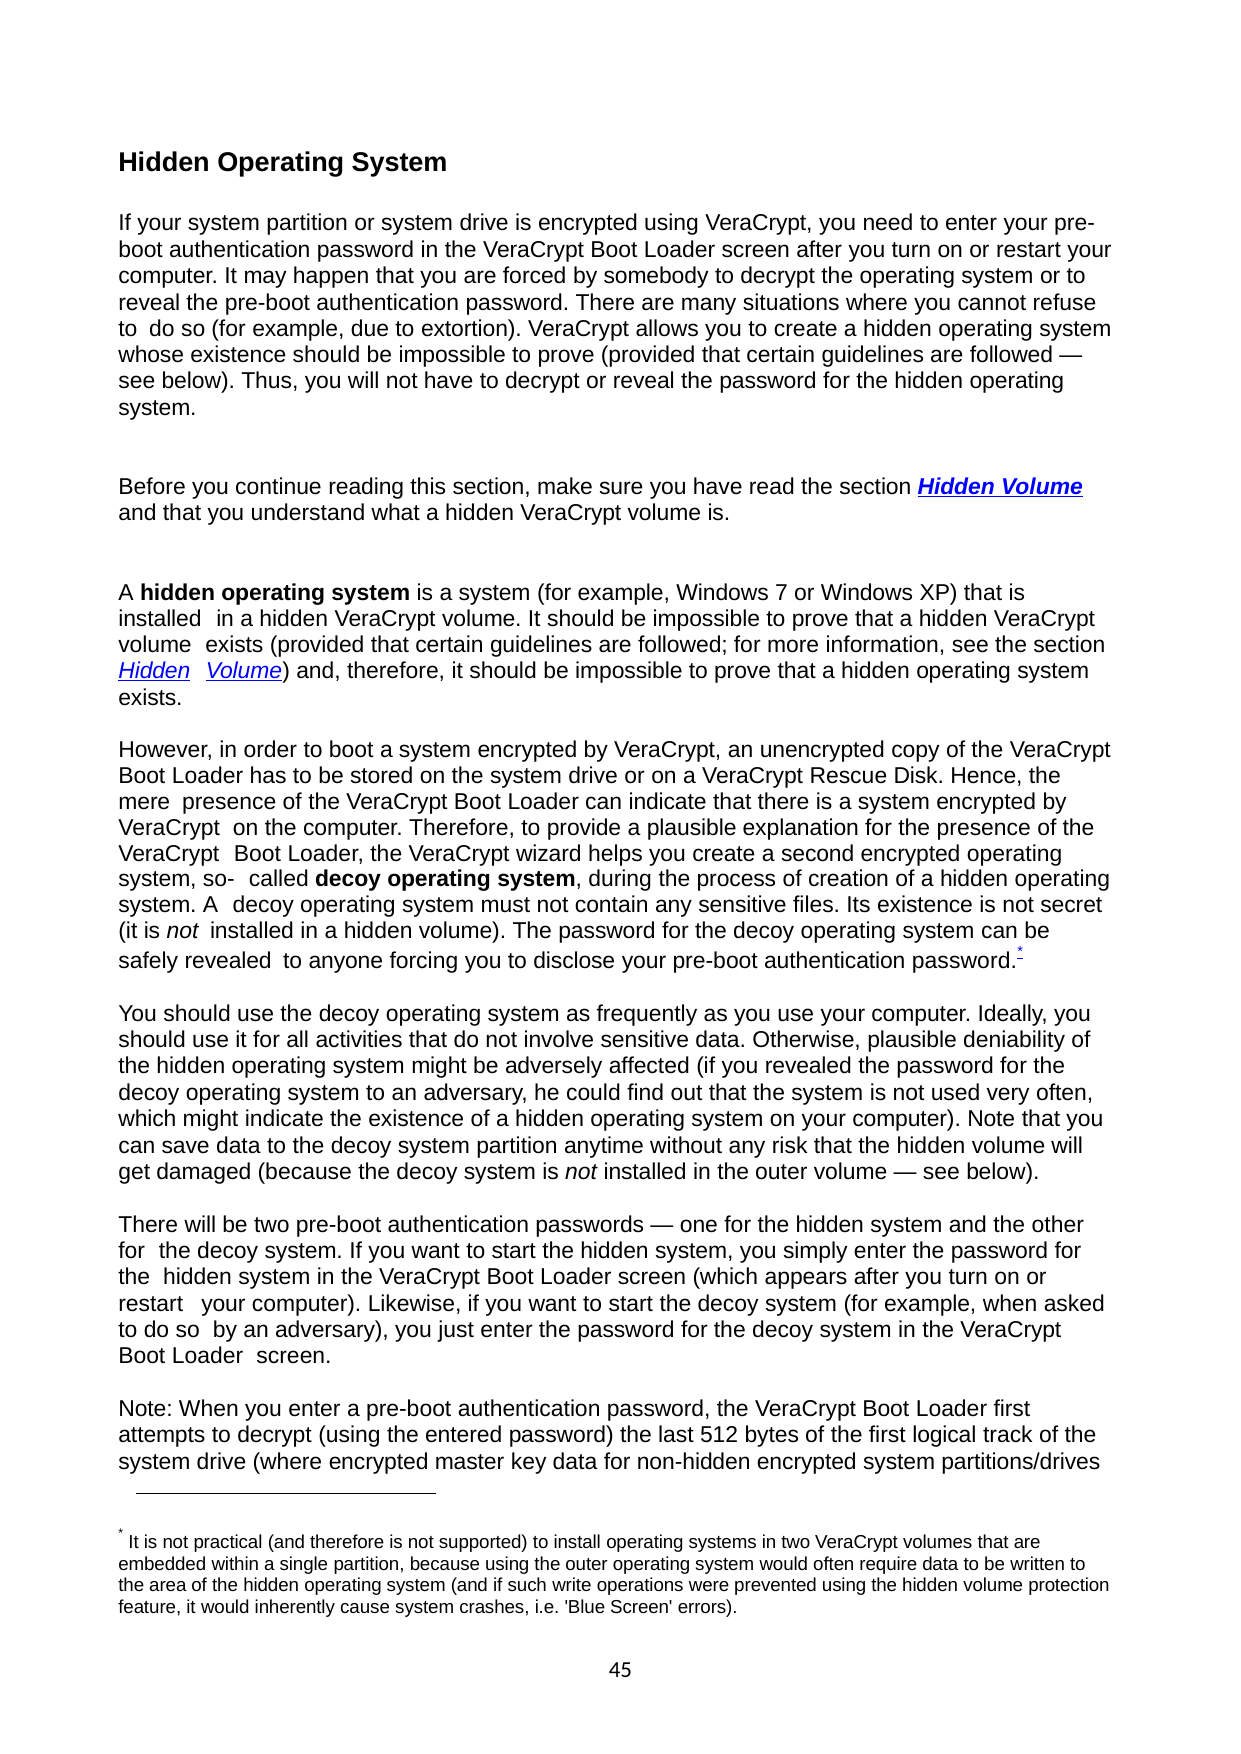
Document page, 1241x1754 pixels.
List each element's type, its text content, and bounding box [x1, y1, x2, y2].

text If your system partition or system drive is encrypted using VeraCrypt, you need to enter your pre- boot authentication password in the VeraCrypt Boot Loader screen after you turn on or restart your computer. It may happen that you are forced by somebody to decrypt the operating system or to reveal the pre-boot authentication password. There are many situations where you cannot refuse to do so (for example, due to extortion). VeraCrypt allows you to create a hidden operating system whose existence should be impossible to prove (provided that certain guidelines are followed — see below). Thus, you will not have to decrypt or reveal the password for the hidden operating system. [118, 209, 1114, 420]
text Note: When you enter a pre-boot authentication password, the VeraCrypt Boot Loader first attempts to decrypt (using the entered password) the last 512 bytes of the first logical track of the system drive (where encrypted master key data for non-hidden encrypted system partitions/drives [118, 1395, 1101, 1474]
text * It is not practical (and therefore is not supported) to install operating systems in two VeraCrypt volumes that are embedded within a single partition, because using the outer operating system would often require data to be written to the area of the hidden operating system (and if such write operations were prevented using the hidden volume protection feature, it would inherently cause system crashes, i.e. 'Blue Screen' errors). [118, 1526, 1110, 1617]
text A hidden operating system is a system (for example, Windows 7 or Windows XP) that is installed in a hidden VeraCrypt volume. It should be impossible to prove that a hidden VeraCrypt volume exists (provided that certain guidelines are followed; for more information, see the section Hidden Volume) and, therefore, it should be impossible to prove that a hidden operating system exists. [118, 578, 1111, 710]
text You should use the decoy operating system as frequently as you use your computer. Ideally, you should use it for all activities that do not involve sensitive data. Otherwise, plausible deniability of the hidden operating system might be adversely affected (if you revealed the password for the decoy operating system to an adversary, he could find out that the system is not used very often, which might indicate the existence of a hidden operating system on your computer). Note that you can save data to the decoy system partition anytime without any risk that the hidden volume will get damaged (because the decoy system is not installed in the outer volume — see below). [118, 1000, 1104, 1184]
text There will be two pre-boot authentication passwords — one for the hidden system and the other for the decoy system. If you want to start the hidden system, you simply enter the password for the hidden system in the VeraCrypt Boot Loader screen (which appears after you turn on or restart your computer). Likewise, if you want to start the decoy system (for example, when asked to do so by an adversary), you just enter the password for the decoy system in the VeraCrypt Boot Loader screen. [118, 1211, 1109, 1369]
text However, in order to boot a system encrypted by VeraCrypt, an unencrypted copy of the VeraCrypt Boot Loader has to be stored on the system drive or on a VeraCrypt Rescue Disk. Hence, the mere presence of the VeraCrypt Boot Loader can indicate that there is a system encrypted by VeraCrypt on the computer. Therefore, to provide a plausible explanation for the presence of the VeraCrypt Boot Loader, the VeraCrypt wizard helps you create a second encrypted operating system, so- called decoy operating system, during the process of creation of a hidden operating system. A decoy operating system must not contain any sensitive files. Its existence is not secret (it is not installed in a hidden volume). The password for the decoy operating system can be safely revealed to anyone forcing you to disclose your pre-boot authentication password.* [118, 737, 1114, 973]
text Before you continue reading this section, make sure you have read the section Hidden Volume [118, 473, 1117, 499]
subtitle Hidden Operating System [118, 146, 1134, 177]
text and that you understand what a hidden VeraCrypt volume is. [118, 499, 1117, 526]
